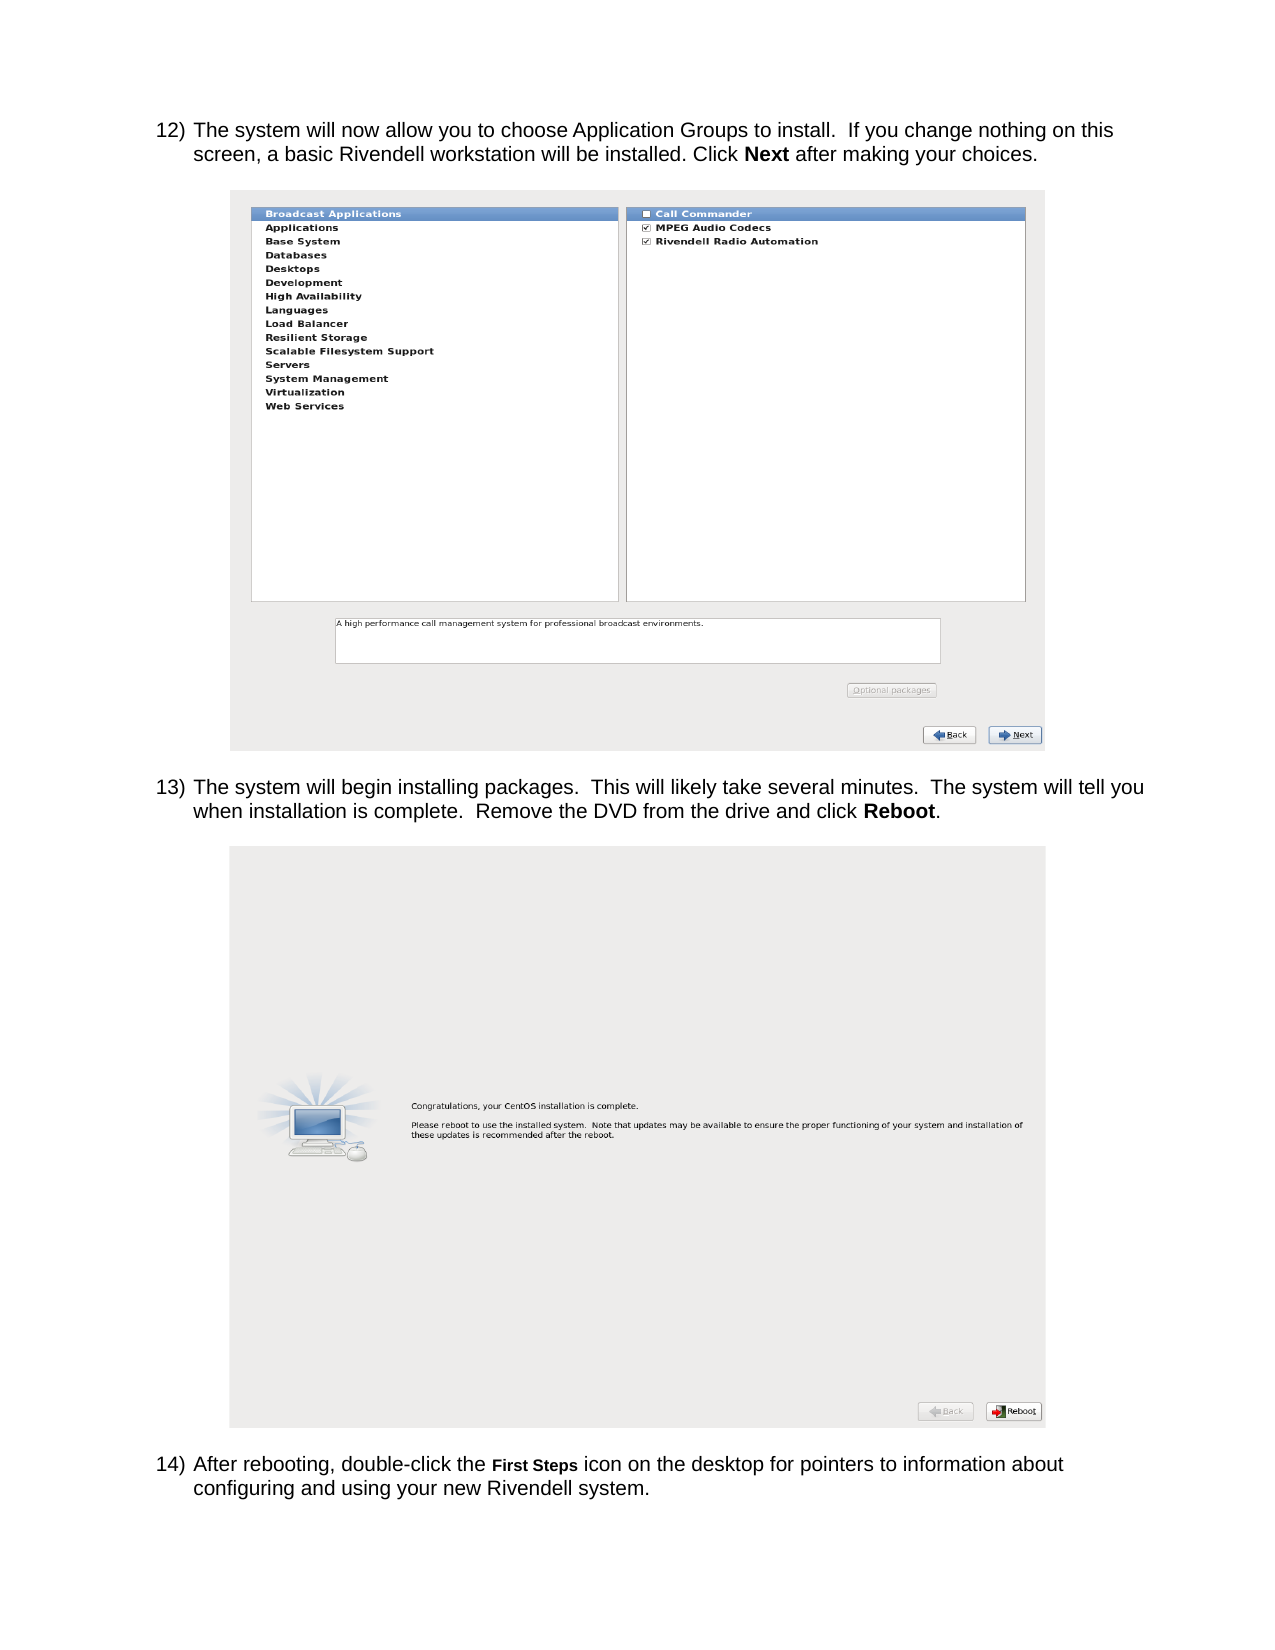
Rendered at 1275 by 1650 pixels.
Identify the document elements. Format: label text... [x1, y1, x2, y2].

picture [229, 846, 1046, 1428]
list The system will now allow you to choose Application Groups to install. If you change nothing on this screen, a basic Rivendell workstation will be installed. Click Next after making your choices. [156, 118, 1157, 166]
list After rebooting, double-click the First Steps icon on the desktop for pointers to information about configuring and using your new Rivendell system. [156, 1451, 1157, 1499]
list The system will begin installing packages. This will likely take several minutes. The system will tell you when installation is complete. Remove the DVD from the drive and click Reboot. [156, 775, 1157, 823]
picture [230, 190, 1045, 751]
